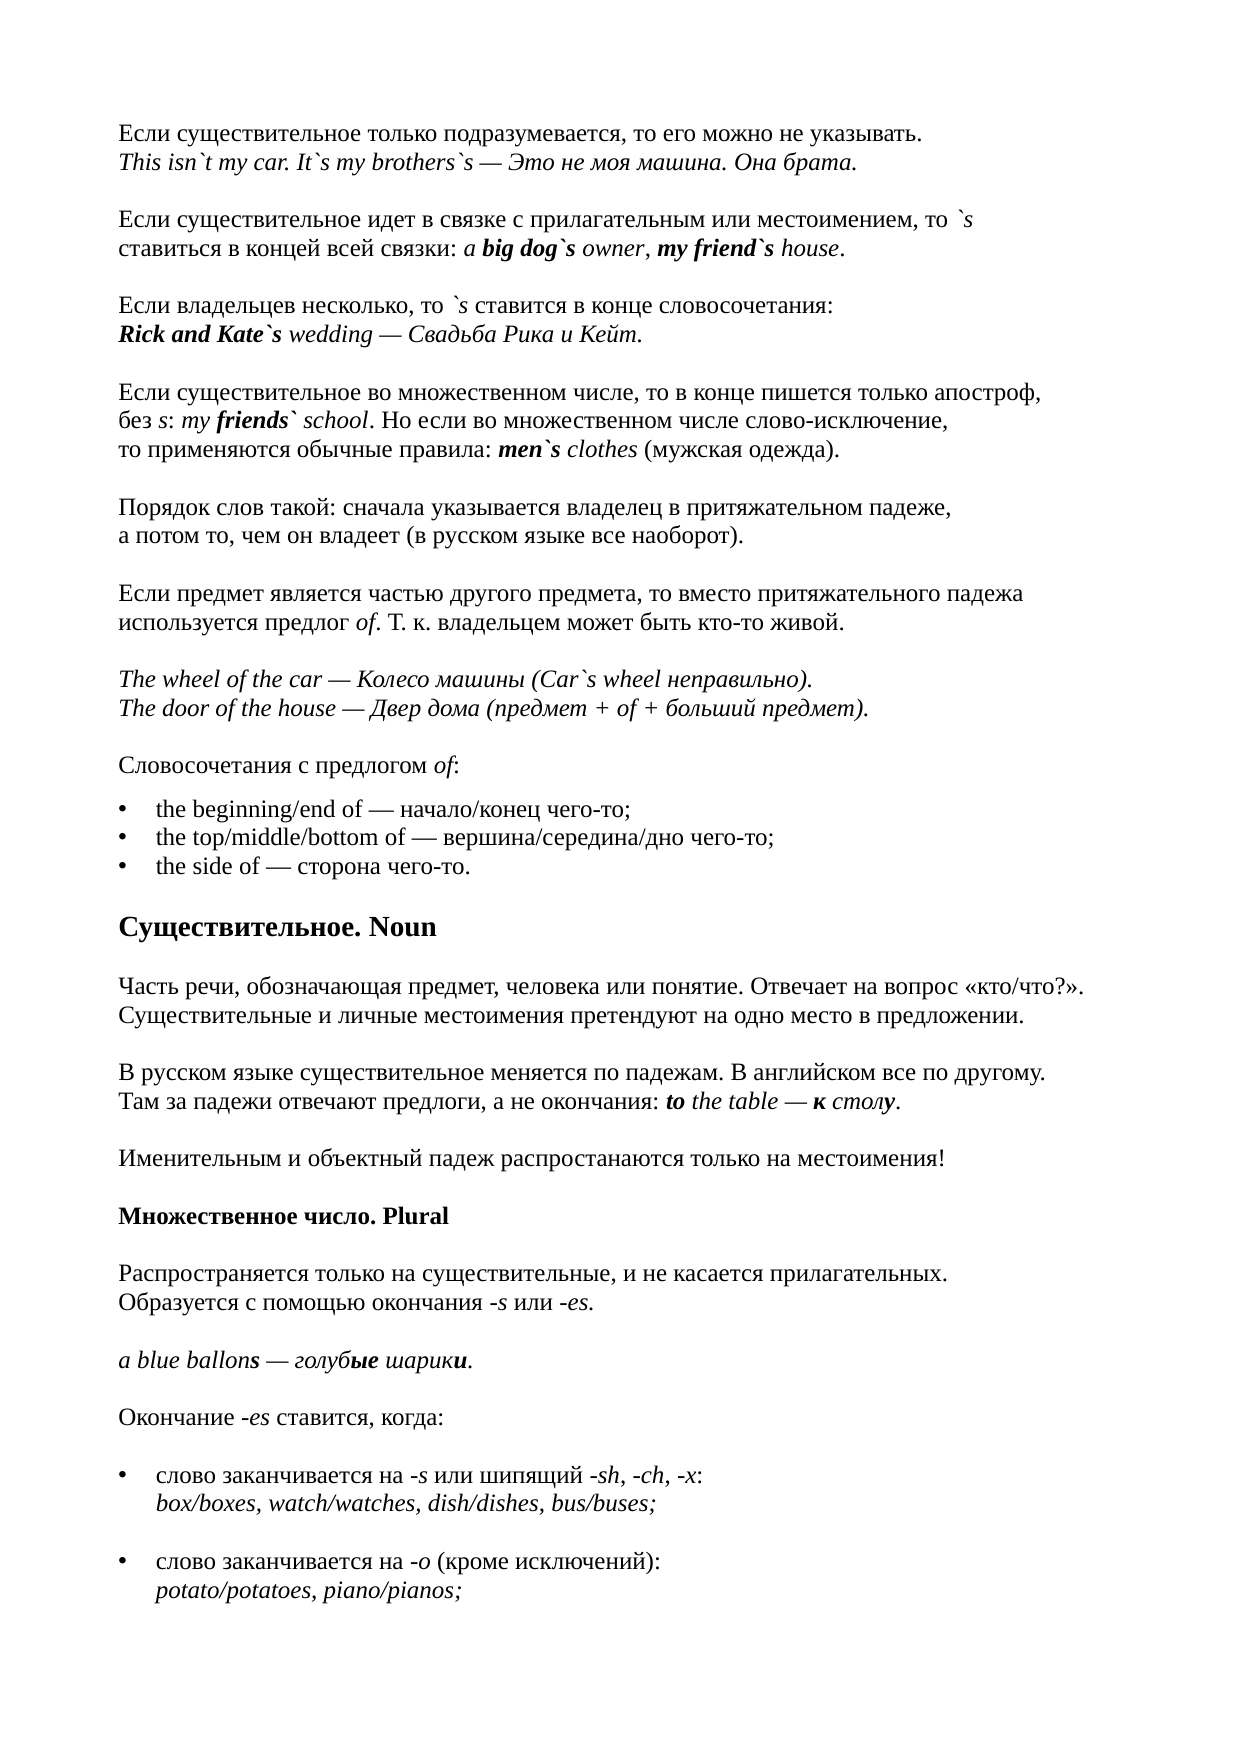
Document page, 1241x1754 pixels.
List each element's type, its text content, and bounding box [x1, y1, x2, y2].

text то применяются обычные правила: men`s clothes (мужская одежда). [118, 434, 1122, 463]
text Распространяется только на существительные, и не касается прилагательных. [118, 1258, 1122, 1287]
text Именительным и объектный падеж распростанаются только на местоимения! [118, 1143, 1122, 1172]
text Часть речи, обозначающая предмет, человека или понятие. Отвечает на вопрос «кто/что?». Существительные и личные местоимения претендуют на одно место в предложении. [118, 971, 1122, 1028]
text Если существительное во множественном числе, то в конце пишется только апостроф, [118, 377, 1122, 406]
list box/boxes, watch/watches, dish/dishes, bus/buses; [118, 1488, 1122, 1517]
text Rick and Kate`s wedding — Свадьба Рика и Кейт. [118, 319, 1122, 348]
list слово заканчивается на -s или шипящий -sh, -ch, -x: [118, 1460, 1122, 1488]
text Словосочетания с предлогом of: [118, 751, 1122, 779]
text a blue ballons — голубые шарики. [118, 1345, 1122, 1373]
text Если владельцев несколько, то `s ставится в конце словосочетания: [118, 291, 1122, 319]
text Если существительное только подразумевается, то его можно не указывать. [118, 118, 1122, 147]
list the side of — сторона чего-то. [118, 851, 1122, 880]
list the top/middle/bottom of — вершина/середина/дно чего-то; [118, 822, 1122, 851]
text The wheel of the car — Колесо машины (Car`s wheel неправильно). [118, 664, 1122, 693]
text Множественное число. Plural [118, 1201, 1122, 1230]
text Окончание -es ставится, когда: [118, 1402, 1122, 1431]
text Если существительное идет в связке с прилагательным или местоимением, то `s [118, 204, 1122, 233]
text This isn`t my car. It`s my brothers`s — Это не моя машина. Она брата. [118, 147, 1122, 176]
text Образуется с помощью окончания -s или -es. [118, 1287, 1122, 1316]
text Порядок слов такой: сначала указывается владелец в притяжательном падеже, [118, 492, 1122, 521]
text В русском языке существительное меняется по падежам. В английском все по другому. [118, 1057, 1122, 1086]
text The door of the house — Двер дома (предмет + of + больший предмет). [118, 693, 1122, 722]
text ставиться в концей всей связки: a big dog`s owner, my friend`s house. [118, 233, 1122, 262]
text Там за падежи отвечают предлоги, а не окончания: to the table — к столу. [118, 1086, 1122, 1115]
text без s: my friends` school. Но если во множественном числе слово-исключение, [118, 406, 1122, 434]
list the beginning/end of — начало/конец чего-то; [118, 794, 1122, 822]
text Если предмет является частью другого предмета, то вместо притяжательного падежа используется предлог of. Т. к. владельцем может быть кто-то живой. [118, 578, 1122, 636]
list слово заканчивается на -o (кроме исключений): [118, 1546, 1122, 1575]
list potato/potatoes, piano/pianos; [118, 1575, 1122, 1603]
text а потом то, чем он владеет (в русском языке все наоборот). [118, 521, 1122, 549]
text Существительное. Noun [118, 909, 1122, 942]
